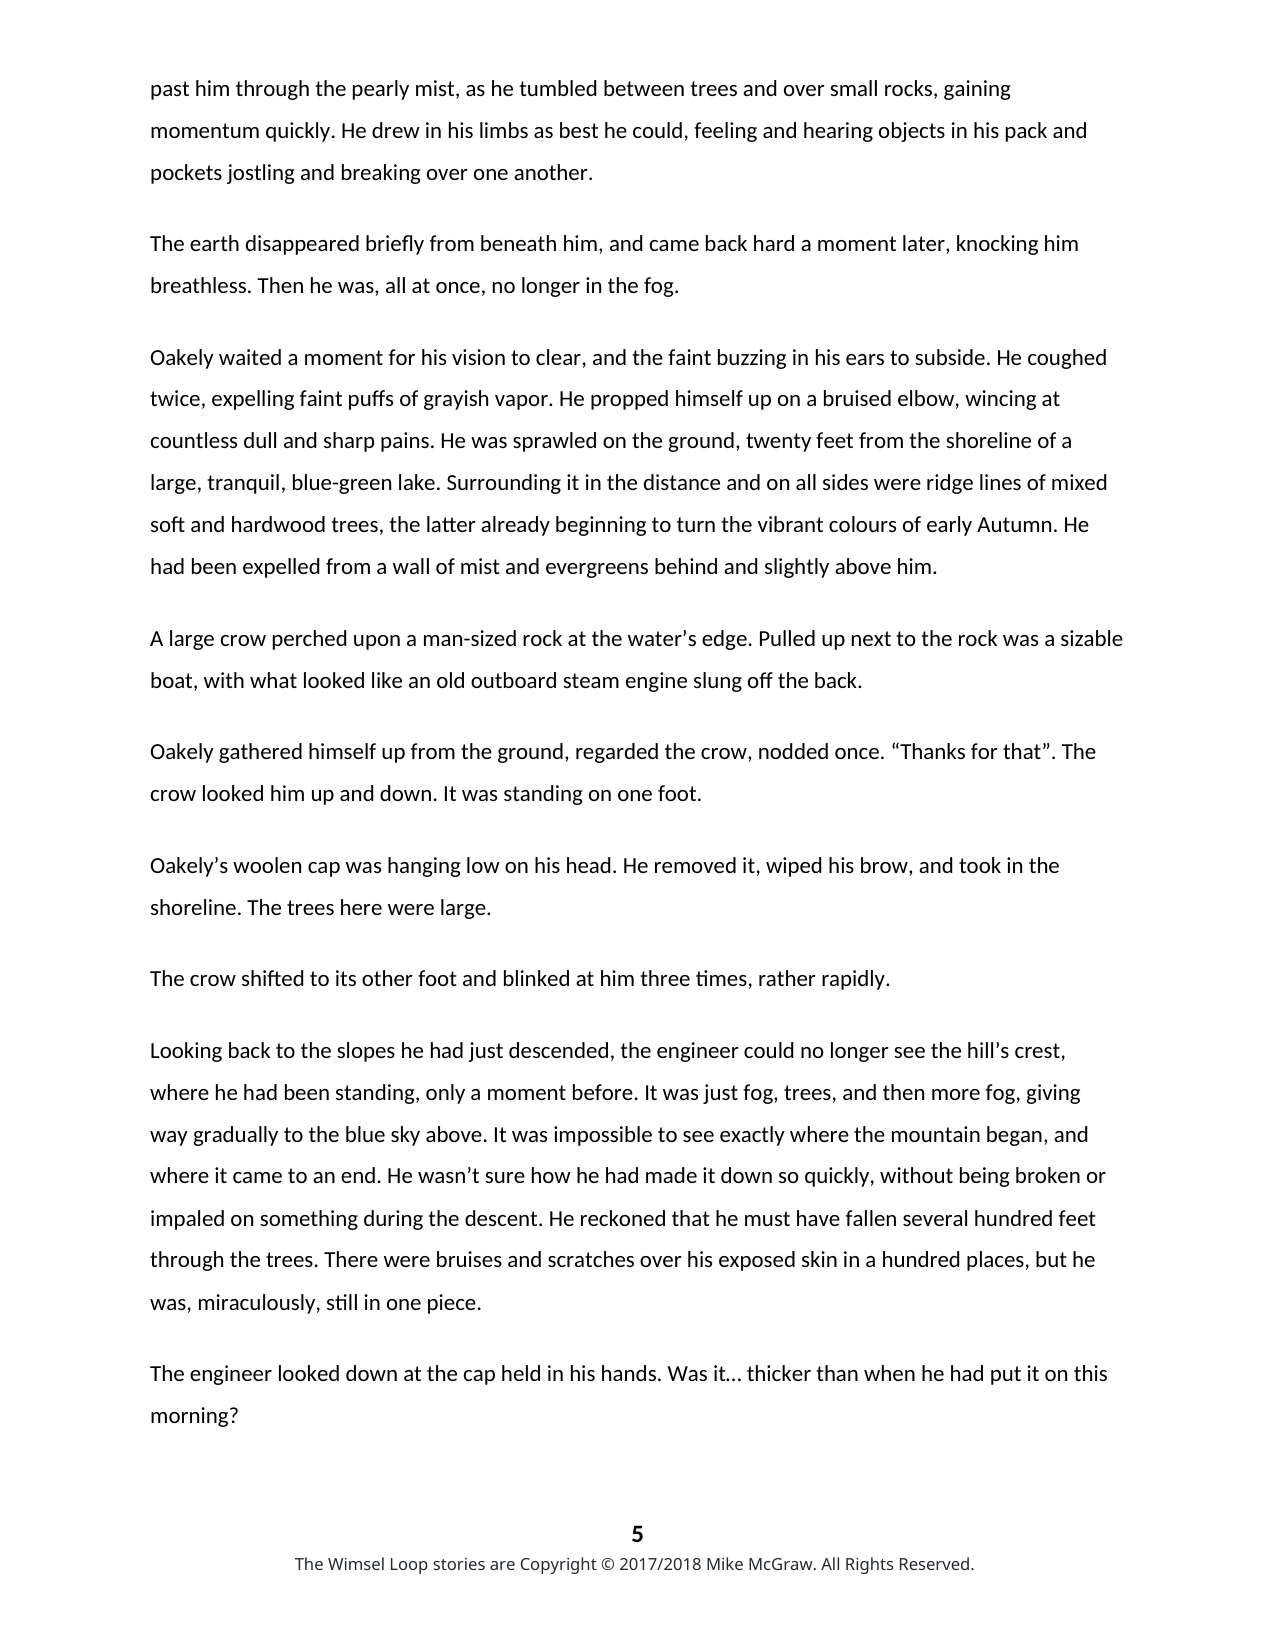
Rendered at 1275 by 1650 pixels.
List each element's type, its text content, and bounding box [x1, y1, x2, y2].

text The crow shifted to its other foot and blinked at him three times, rather rapidly. [150, 964, 1125, 992]
text Oakely waited a moment for his vision to clear, and the faint buzzing in his ears to subside. He coughed twice, expelling faint puffs of grayish vapor. He propped himself up on a bruised elbow, wincing at countless dull and sharp pains. He was sprawled on the ground, twenty feet from the shoreline of a large, tranquil, blue-green lake. Surrounding it in the distance and on all sides were ridge lines of mixed soft and hardwood trees, the latter already beginning to turn the vibrant colours of early Autumn. He had been expelled from a wall of mist and evergreens behind and slightly above him. [150, 343, 1125, 581]
text past him through the pearly mist, as he tumbled between trees and over small rocks, gaining momentum quickly. He drew in his limbs as best he could, feeling and hearing objects in his pack and pockets jostling and breaking over one another. [150, 74, 1125, 186]
text The engineer looked down at the cap held in his hands. Was it… thicker than when he had put it on this morning? [150, 1359, 1125, 1429]
text Oakely’s woolen cap was hanging low on his head. He removed it, wiped his brow, and took in the shoreline. The trees here were large. [150, 851, 1125, 921]
text Looking back to the slopes he had just descended, the engineer could no longer see the hill’s crest, where he had been standing, only a moment before. It was just fog, trees, and then more fog, giving way gradually to the blue sky above. It was impossible to see exactly where the mountain began, and where it came to an end. He wasn’t sure how he had made it down so quickly, without being broken or impaled on something during the descent. He reckoned that he must have fallen several hundred feet through the trees. There were bruises and scratches over his exposed skin in a hundred places, but he was, miraculously, still in one piece. [150, 1036, 1125, 1316]
text A large crow perched upon a man-sized rock at the water’s edge. Pulled up next to the rock was a sizable boat, with what looked like an old outboard steam engine slung off the back. [150, 624, 1125, 694]
text Oakely gathered himself up from the ground, regarded the crow, nodded once. “Thanks for that”. The crow looked him up and down. It was standing on one foot. [150, 737, 1125, 807]
text The earth disappeared briefly from beneath him, and came back hard a moment later, knocking him breathless. Then he was, all at once, no longer in the fog. [150, 229, 1125, 299]
